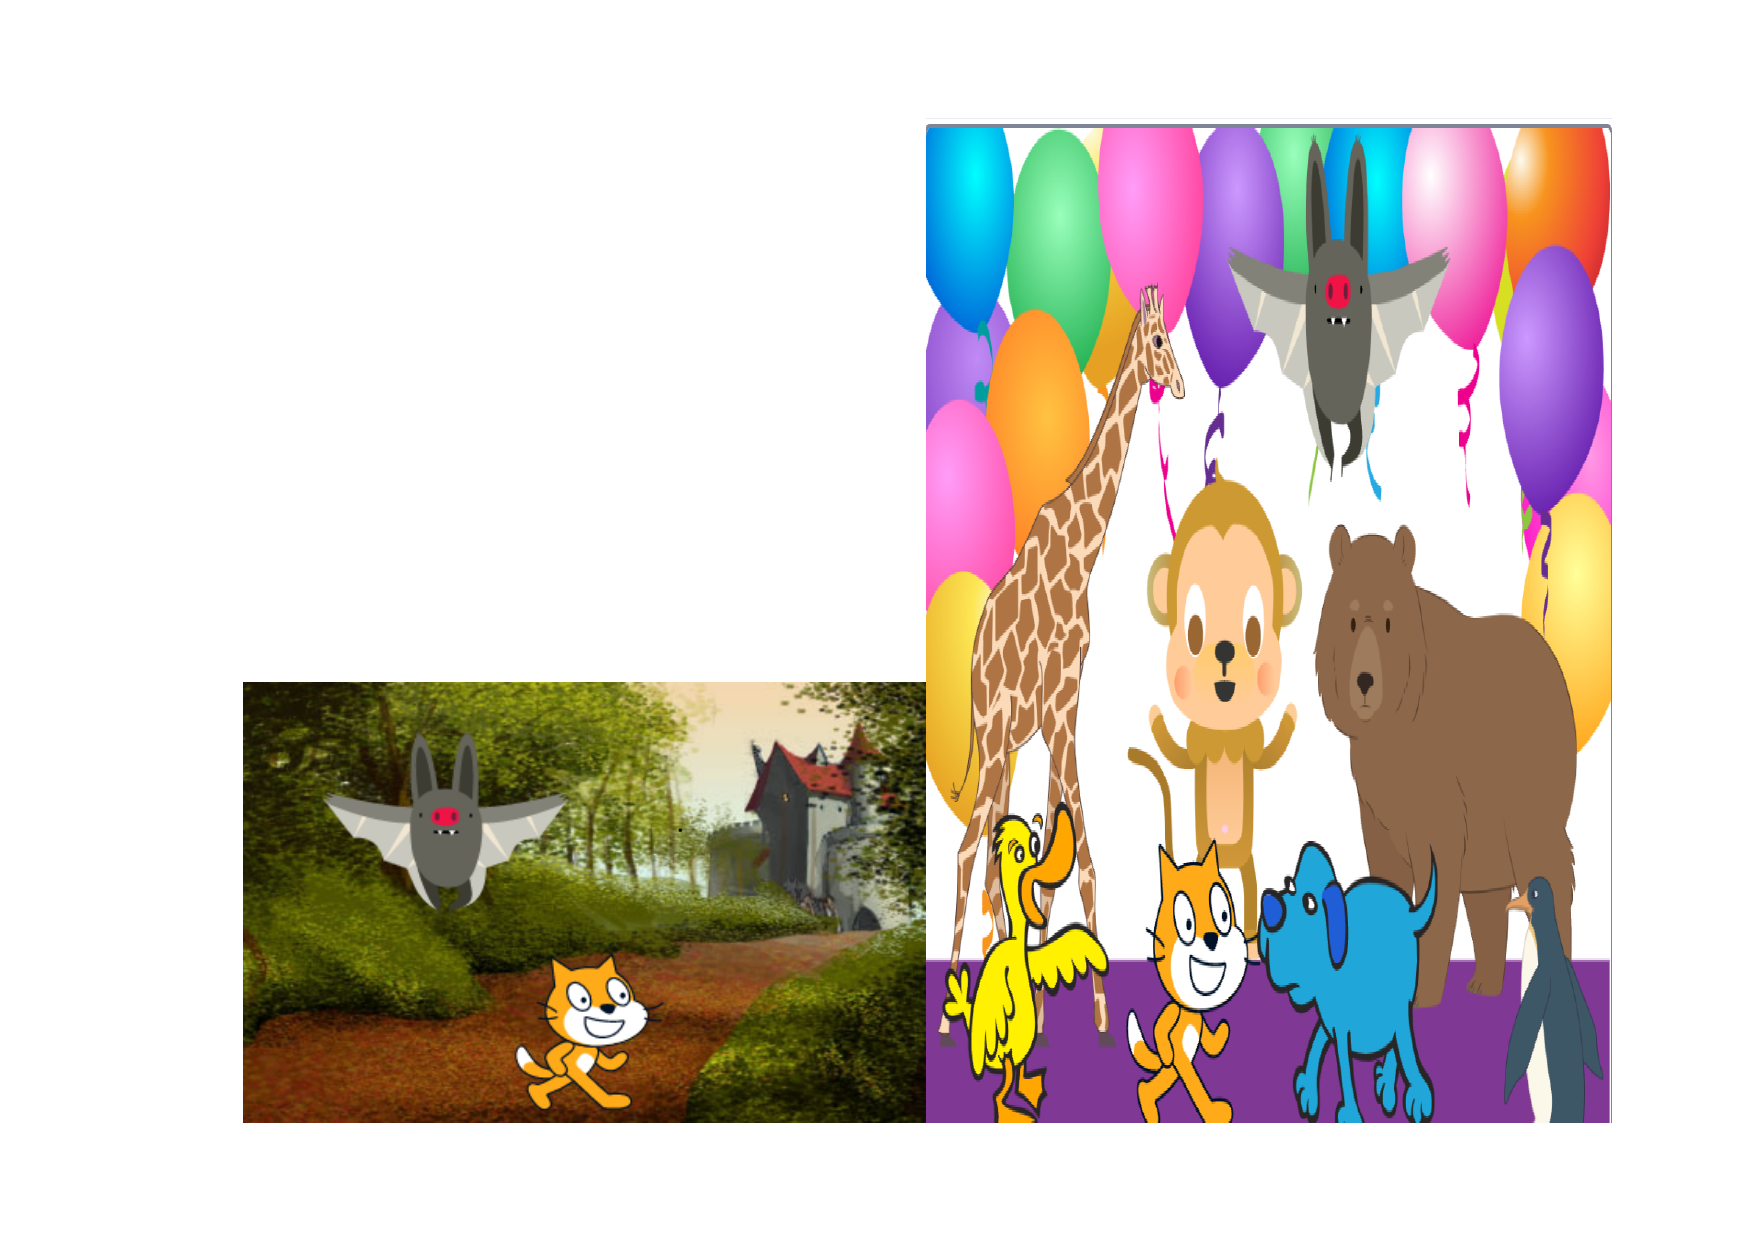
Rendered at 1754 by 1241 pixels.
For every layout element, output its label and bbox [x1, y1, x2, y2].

picture [243, 118, 1612, 1123]
